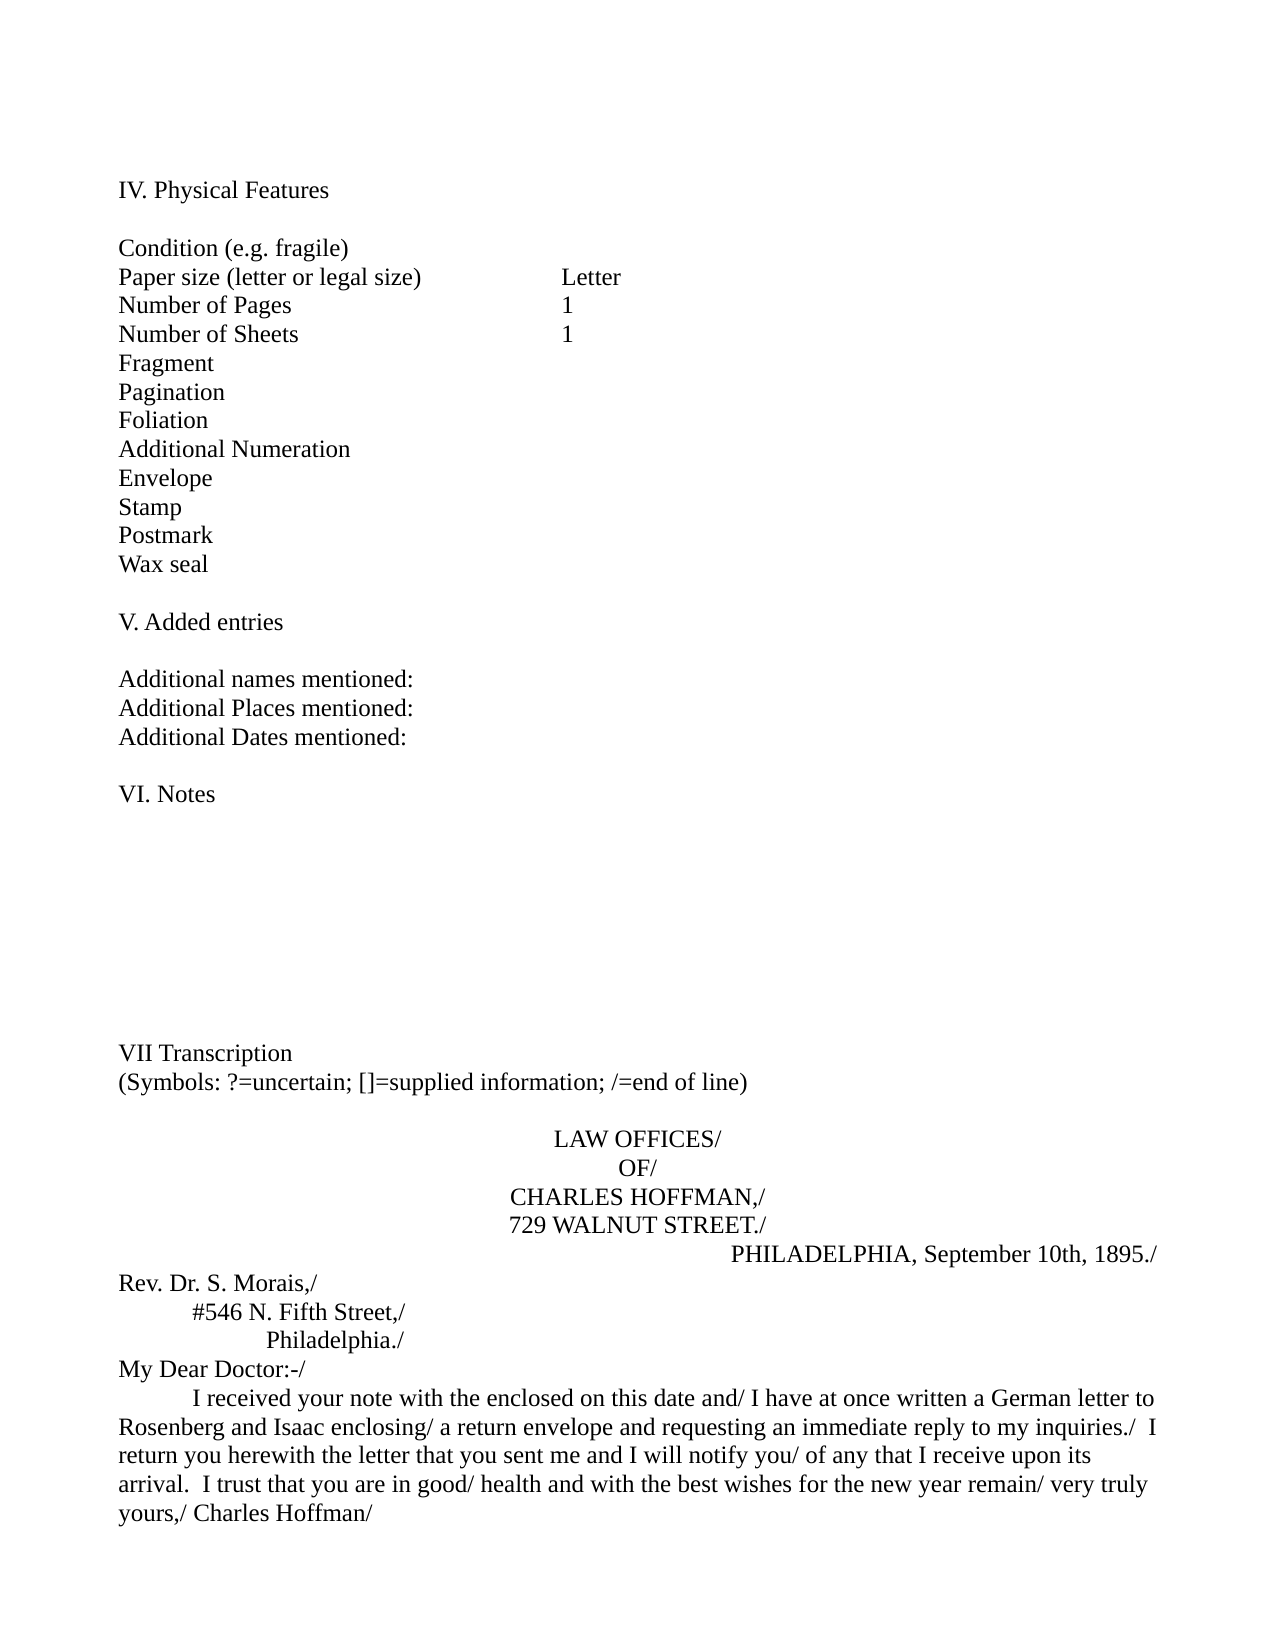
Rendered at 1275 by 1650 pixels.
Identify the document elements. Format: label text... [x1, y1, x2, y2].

text Additional names mentioned: [118, 664, 1157, 693]
text CHARLES HOFFMAN,/ [118, 1182, 1157, 1211]
text Envelope [118, 463, 1157, 492]
text VII Transcription [118, 1038, 1157, 1067]
text Fragment [118, 348, 1157, 377]
text Additional Numeration [118, 434, 1157, 463]
text Condition (e.g. fragile) [118, 233, 1157, 262]
text #546 N. Fifth Street,/ [118, 1297, 1157, 1326]
text Number of Sheets 1 [118, 319, 1157, 348]
text VI. Notes [118, 779, 1157, 808]
text Foliation [118, 406, 1157, 434]
text Wax seal [118, 549, 1157, 578]
text Paper size (letter or legal size) Letter [118, 262, 1157, 291]
text My Dear Doctor:-/ [118, 1354, 1157, 1383]
text Additional Places mentioned: [118, 693, 1157, 722]
text IV. Physical Features [118, 176, 1157, 204]
text Pagination [118, 377, 1157, 406]
text Postma rk [118, 521, 1157, 549]
text Philadelphia./ [118, 1326, 1157, 1354]
text Additional Dates mentioned: [118, 722, 1157, 751]
text 729 WALNUT STREET./ [118, 1211, 1157, 1239]
text I received your note with the enclosed on this date and/ I have at once written a German letter to Rosenberg and Isaac enclosing/ a return envelope and requesting an immediate reply to my inquiries./ I return you herewith the letter that you sent me and I will notify you/ of any that I receive upon its arrival. I trust that you are in good/ health and with the best wishes for the new year remain/ very truly yours,/ Charles Hoffman/ [118, 1383, 1157, 1527]
text OF/ [118, 1153, 1157, 1182]
text V. Added entries [118, 607, 1157, 636]
text PHILADELPHIA, September 10th, 1895./ [118, 1239, 1157, 1268]
text Rev. Dr. S. Morais,/ [118, 1268, 1157, 1297]
text LAW OFFICES/ [118, 1124, 1157, 1153]
text Stamp [118, 492, 1157, 521]
text (Symbols: ?=uncertain; []=supplied information; /=end of line) [118, 1067, 1157, 1096]
text Number of Pages 1 [118, 291, 1157, 319]
